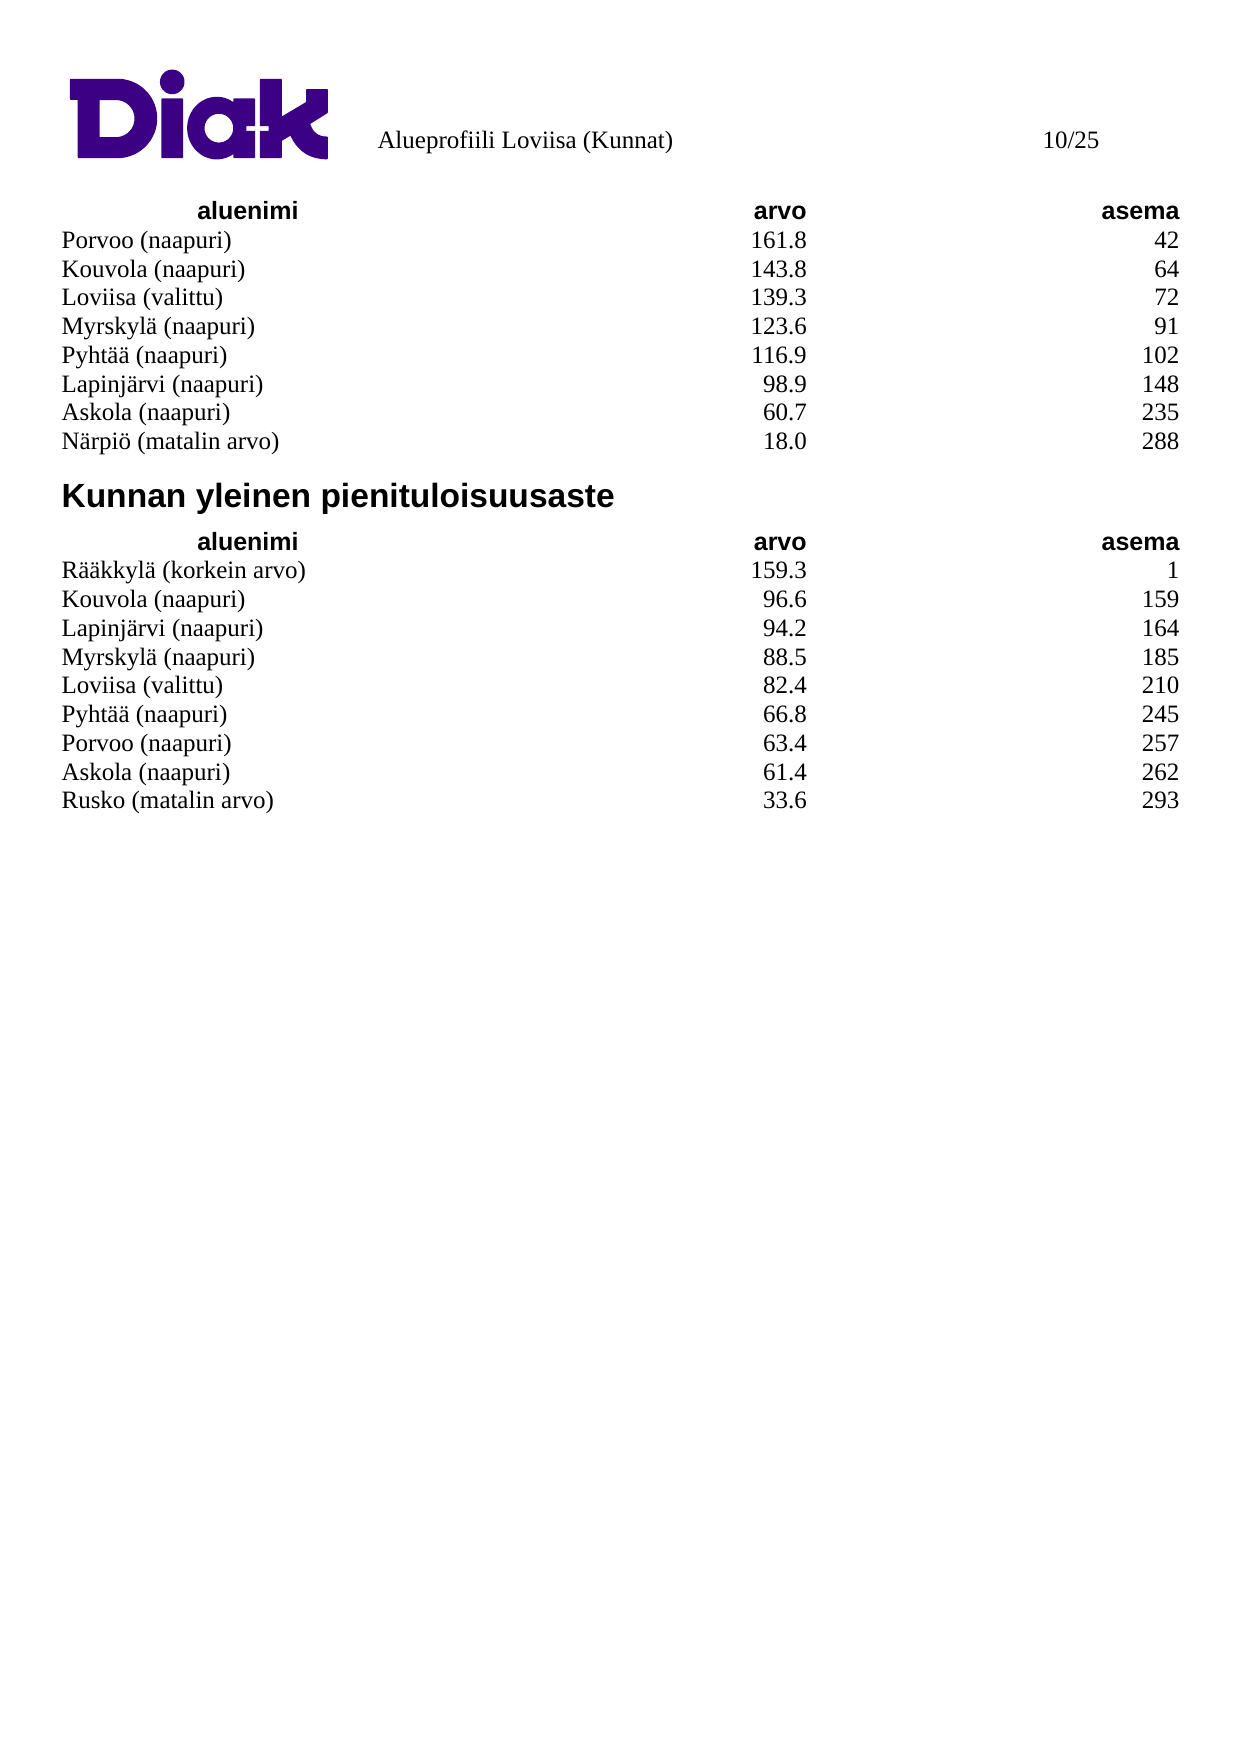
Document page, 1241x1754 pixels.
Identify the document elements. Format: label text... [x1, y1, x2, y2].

subtitle Kunnan yleinen pienituloisuusaste [61, 476, 1179, 514]
table_cell 94.2 [434, 613, 806, 642]
table_header arvo [434, 196, 806, 225]
table_cell 96.6 [434, 584, 806, 613]
table_cell 159.3 [434, 556, 806, 584]
table_cell Pyhtää (naapuri) [61, 699, 434, 728]
table_cell 293 [806, 786, 1179, 814]
table_cell Myrskylä (naapuri) [61, 642, 434, 671]
table_cell 185 [806, 642, 1179, 671]
table_cell 148 [806, 369, 1179, 397]
table_cell Pyhtää (naapuri) [61, 340, 434, 369]
table_cell 63.4 [434, 728, 806, 757]
table_cell 91 [806, 311, 1179, 340]
table_cell 235 [806, 398, 1179, 426]
table_cell 98.9 [434, 369, 806, 397]
table_cell Loviisa (valittu) [61, 671, 434, 699]
table_cell 159 [806, 584, 1179, 613]
table_cell 257 [806, 728, 1179, 757]
table_cell 72 [806, 283, 1179, 311]
table_header arvo [434, 527, 806, 556]
table_cell Kouvola (naapuri) [61, 254, 434, 282]
table_cell 164 [806, 613, 1179, 642]
table_cell Rusko (matalin arvo) [61, 786, 434, 814]
table_cell 102 [806, 340, 1179, 369]
table_cell Porvoo (naapuri) [61, 728, 434, 757]
table_cell 33.6 [434, 786, 806, 814]
table_cell Myrskylä (naapuri) [61, 311, 434, 340]
table_header aluenimi [61, 527, 434, 556]
table_header asema [806, 527, 1179, 556]
table_cell Rääkkylä (korkein arvo) [61, 556, 434, 584]
table_cell 245 [806, 699, 1179, 728]
table_cell 64 [806, 254, 1179, 282]
table_cell 139.3 [434, 283, 806, 311]
table_cell 288 [806, 426, 1179, 455]
table_cell 18.0 [434, 426, 806, 455]
table_cell Askola (naapuri) [61, 757, 434, 786]
table_cell 82.4 [434, 671, 806, 699]
table_cell Lapinjärvi (naapuri) [61, 369, 434, 397]
table_cell 42 [806, 225, 1179, 254]
table_cell 161.8 [434, 225, 806, 254]
table_cell Askola (naapuri) [61, 398, 434, 426]
table_header asema [806, 196, 1179, 225]
table_cell Porvoo (naapuri) [61, 225, 434, 254]
table_cell Lapinjärvi (naapuri) [61, 613, 434, 642]
table_header aluenimi [61, 196, 434, 225]
table_cell 1 [806, 556, 1179, 584]
table_cell 143.8 [434, 254, 806, 282]
table_cell Närpiö (matalin arvo) [61, 426, 434, 455]
table_cell 210 [806, 671, 1179, 699]
table_cell Loviisa (valittu) [61, 283, 434, 311]
table_cell 60.7 [434, 398, 806, 426]
table_cell 61.4 [434, 757, 806, 786]
table_cell 66.8 [434, 699, 806, 728]
table_cell 262 [806, 757, 1179, 786]
table_cell 116.9 [434, 340, 806, 369]
table_cell 123.6 [434, 311, 806, 340]
table_cell 88.5 [434, 642, 806, 671]
table_cell Kouvola (naapuri) [61, 584, 434, 613]
